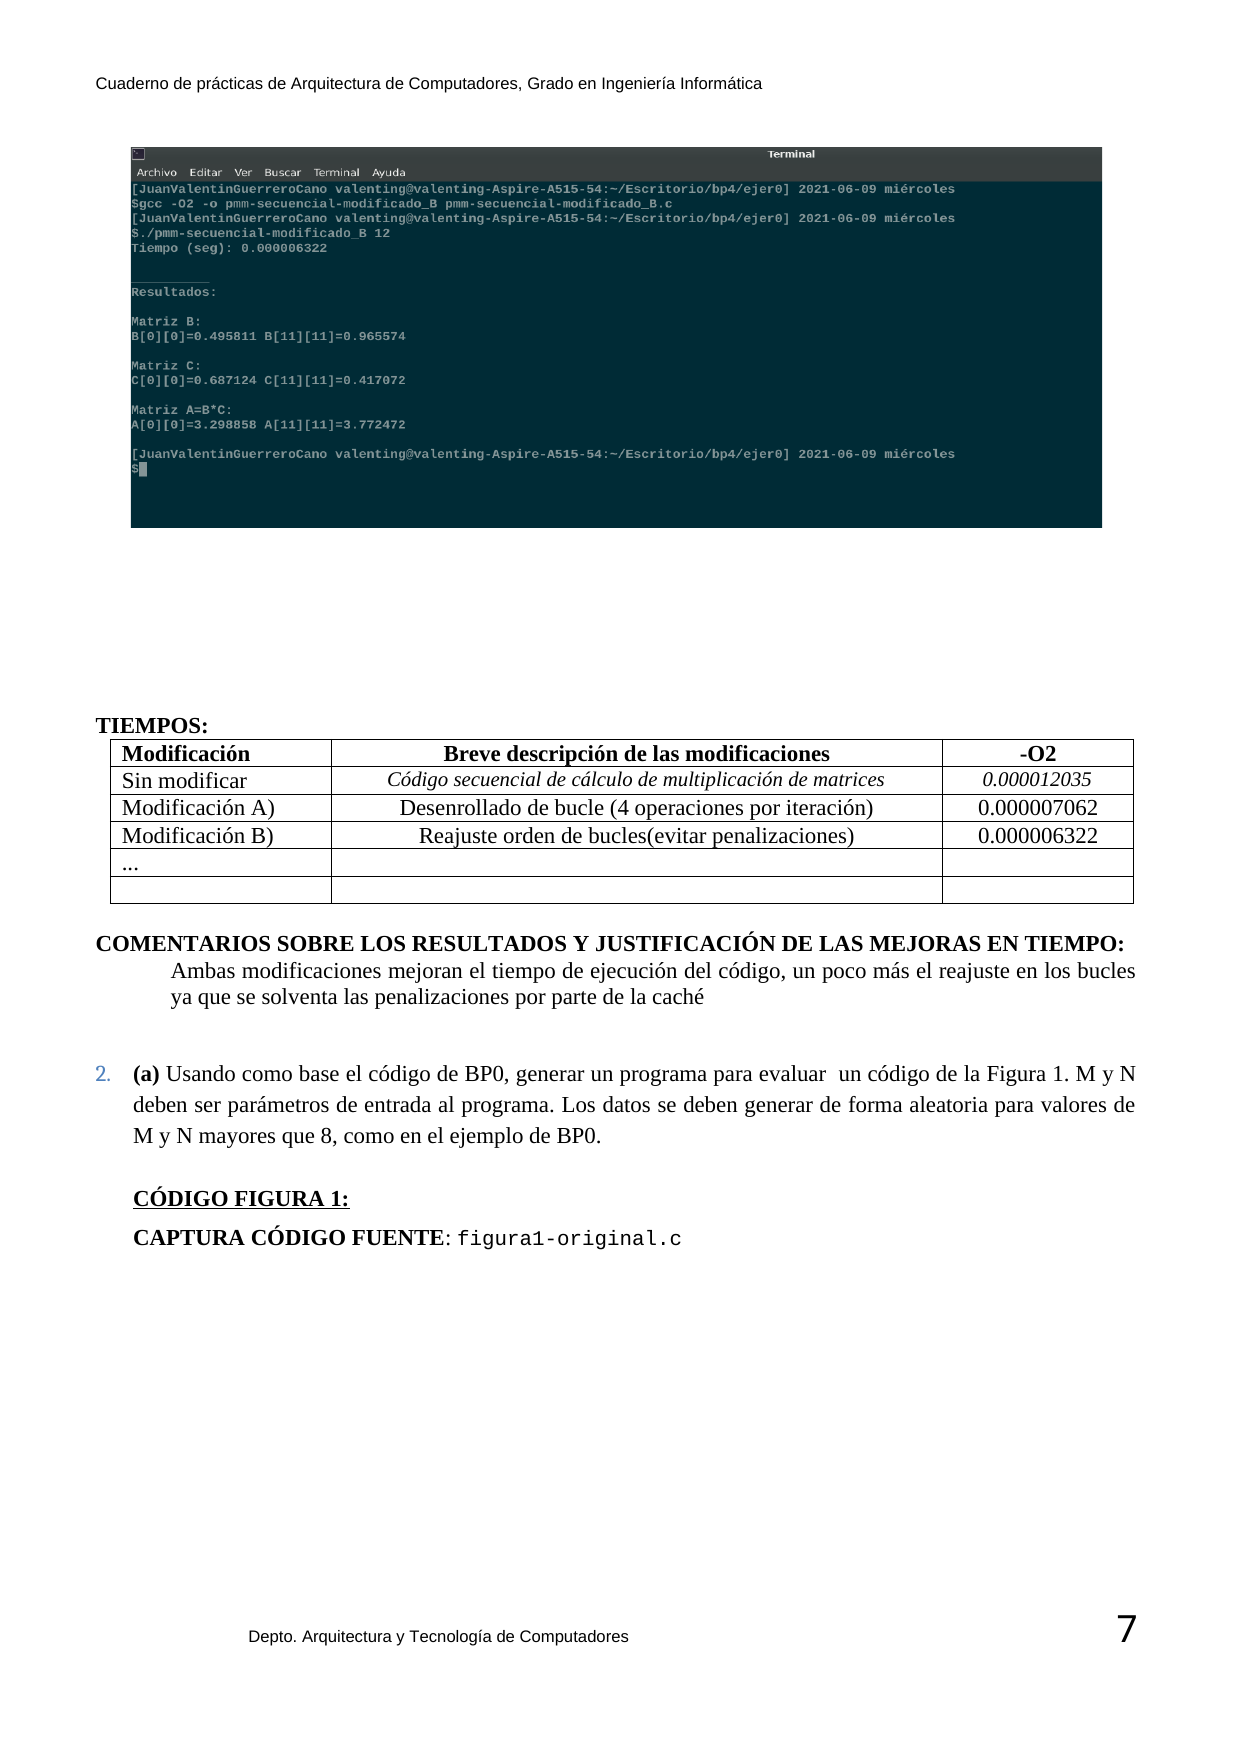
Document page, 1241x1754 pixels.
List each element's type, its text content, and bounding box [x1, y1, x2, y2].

table_cell [111, 877, 331, 903]
table_cell 0.000007062 [943, 795, 1133, 821]
table_cell [943, 877, 1133, 903]
table_cell 0.000006322 [943, 822, 1133, 848]
table_cell Modificación B) [111, 822, 331, 848]
table_cell [943, 849, 1133, 876]
table_header Modificación [111, 740, 331, 766]
text COMENTARIOS SOBRE LOS RESULTADOS Y JUSTIFICACIÓN DE LAS MEJORAS EN TIEMPO: [95, 930, 1137, 957]
text TIEMPOS: [95, 712, 1137, 739]
table_cell 0.000012035 [943, 767, 1133, 793]
table_cell Modificación A) [111, 795, 331, 821]
list (a) Usando como base el código de BP0, generar un programa para evaluar un código de la Figura 1. M y N deben ser parámetros de entrada al programa. Los datos se deben generar de forma aleatoria para valores de M y N mayores que 8, como en el ejemplo de BP0. [95, 1061, 1137, 1148]
table_cell Sin modificar [111, 767, 331, 793]
table_cell Código secuencial de cálculo de multiplicación de matrices [332, 767, 942, 793]
text Ambas modificaciones mejoran el tiempo de ejecución del código, un poco más el reajuste en los bucles ya que se solventa las penalizaciones por parte de la caché [170, 957, 1137, 1009]
table_cell [332, 877, 942, 903]
table_header -O2 [943, 740, 1133, 766]
table_cell ... [111, 849, 331, 876]
list CAPTURA CÓDIGO FUENTE: figura1-original.c [133, 1224, 1137, 1252]
table_cell Reajuste orden de bucles(evitar penalizaciones) [332, 822, 942, 848]
table_cell Desenrollado de bucle (4 operaciones por iteración) [332, 795, 942, 821]
table_cell [332, 849, 942, 876]
table_header Breve descripción de las modificaciones [332, 740, 942, 766]
list CÓDIGO FIGURA 1: [133, 1185, 1137, 1212]
